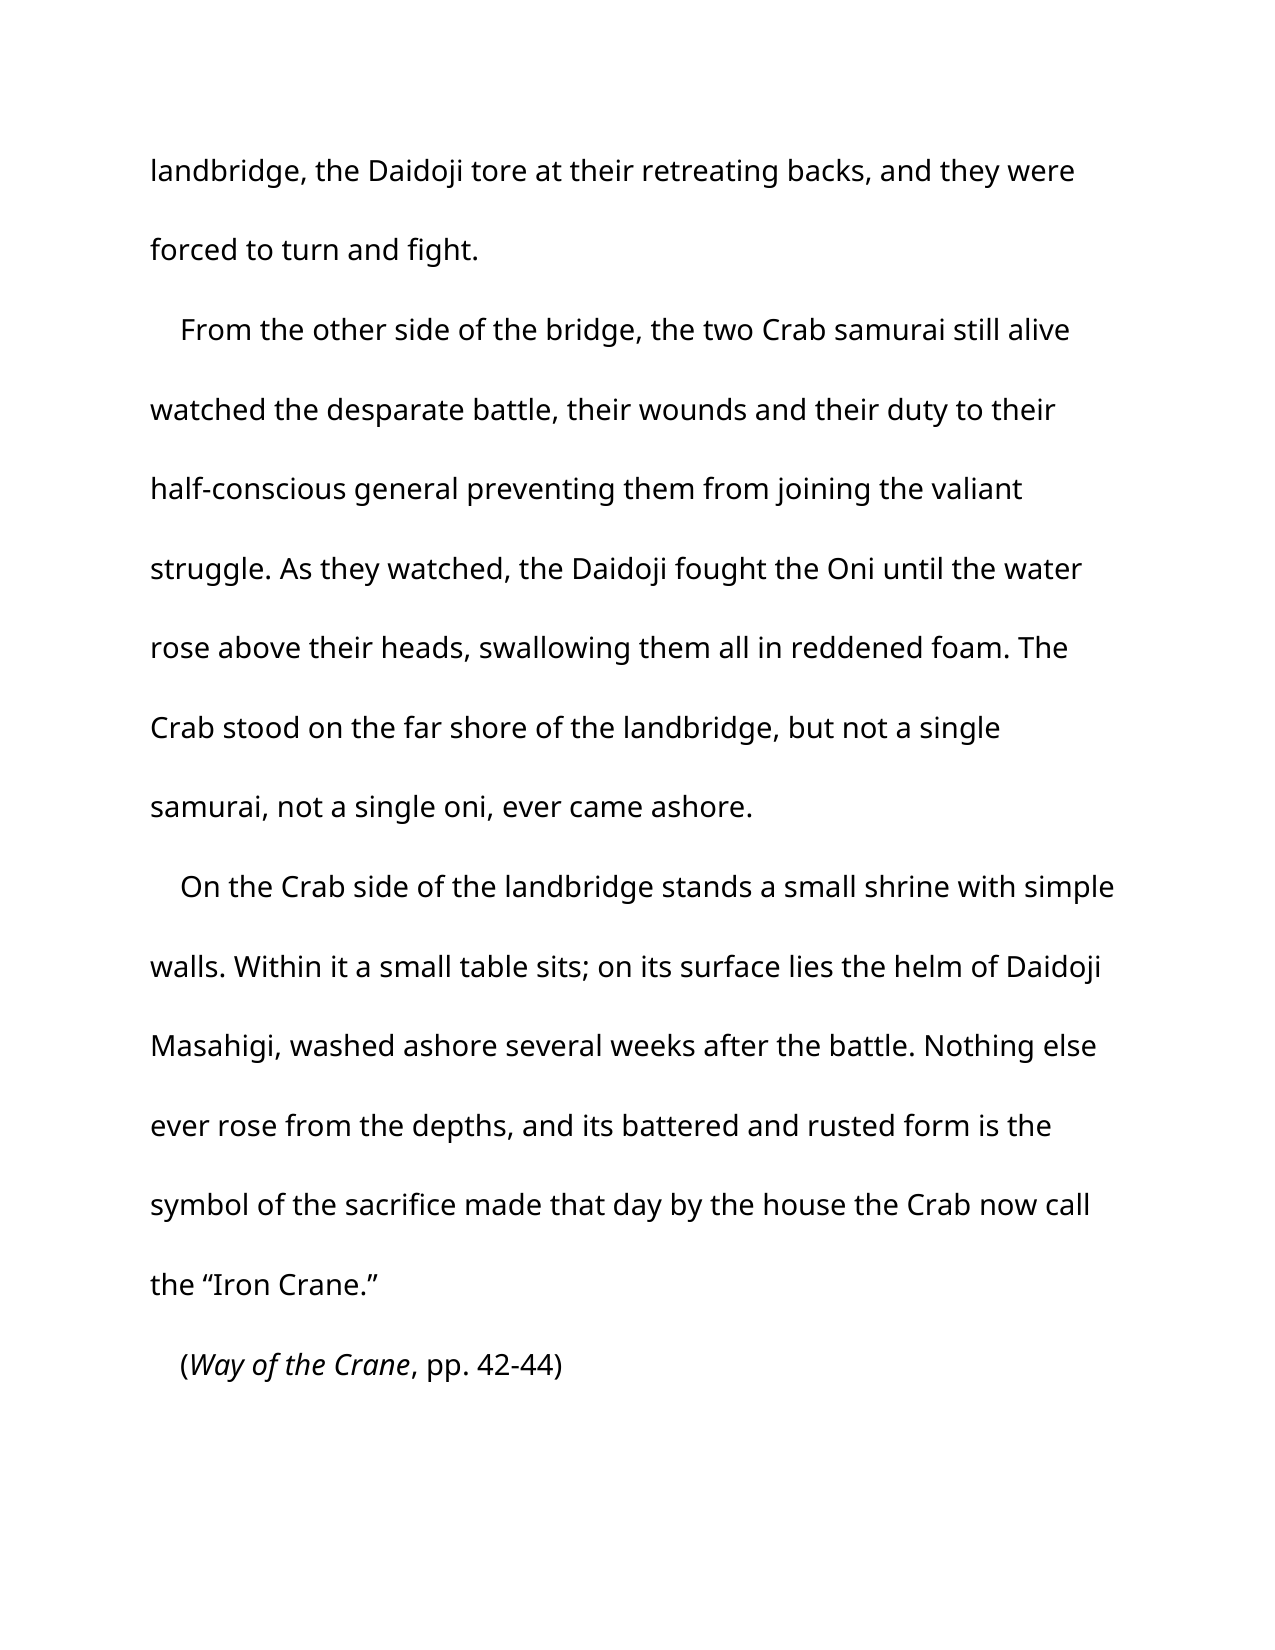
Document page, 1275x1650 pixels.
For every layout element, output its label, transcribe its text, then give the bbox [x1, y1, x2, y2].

text (Way of the Crane, pp. 42-44) [150, 1344, 1125, 1383]
text From the other side of the bridge, the two Crab samurai still alive watched the desparate battle, their wounds and their duty to their half-conscious general preventing them from joining the valiant struggle. As they watched, the Daidoji fought the Oni until the water rose above their heads, swallowing them all in reddened foam. The Crab stood on the far shore of the landbridge, but not a single samurai, not a single oni, ever came ashore. [150, 309, 1125, 826]
text landbridge, the Daidoji tore at their retreating backs, and they were forced to turn and fight. [150, 150, 1125, 269]
text On the Crab side of the landbridge stands a small shrine with simple walls. Within it a small table sits; on its surface lies the helm of Daidoji Masahigi, washed ashore several weeks after the battle. Nothing else ever rose from the depths, and its battered and rusted form is the symbol of the sacrifice made that day by the house the Crab now call the “Iron Crane.” [150, 866, 1125, 1304]
